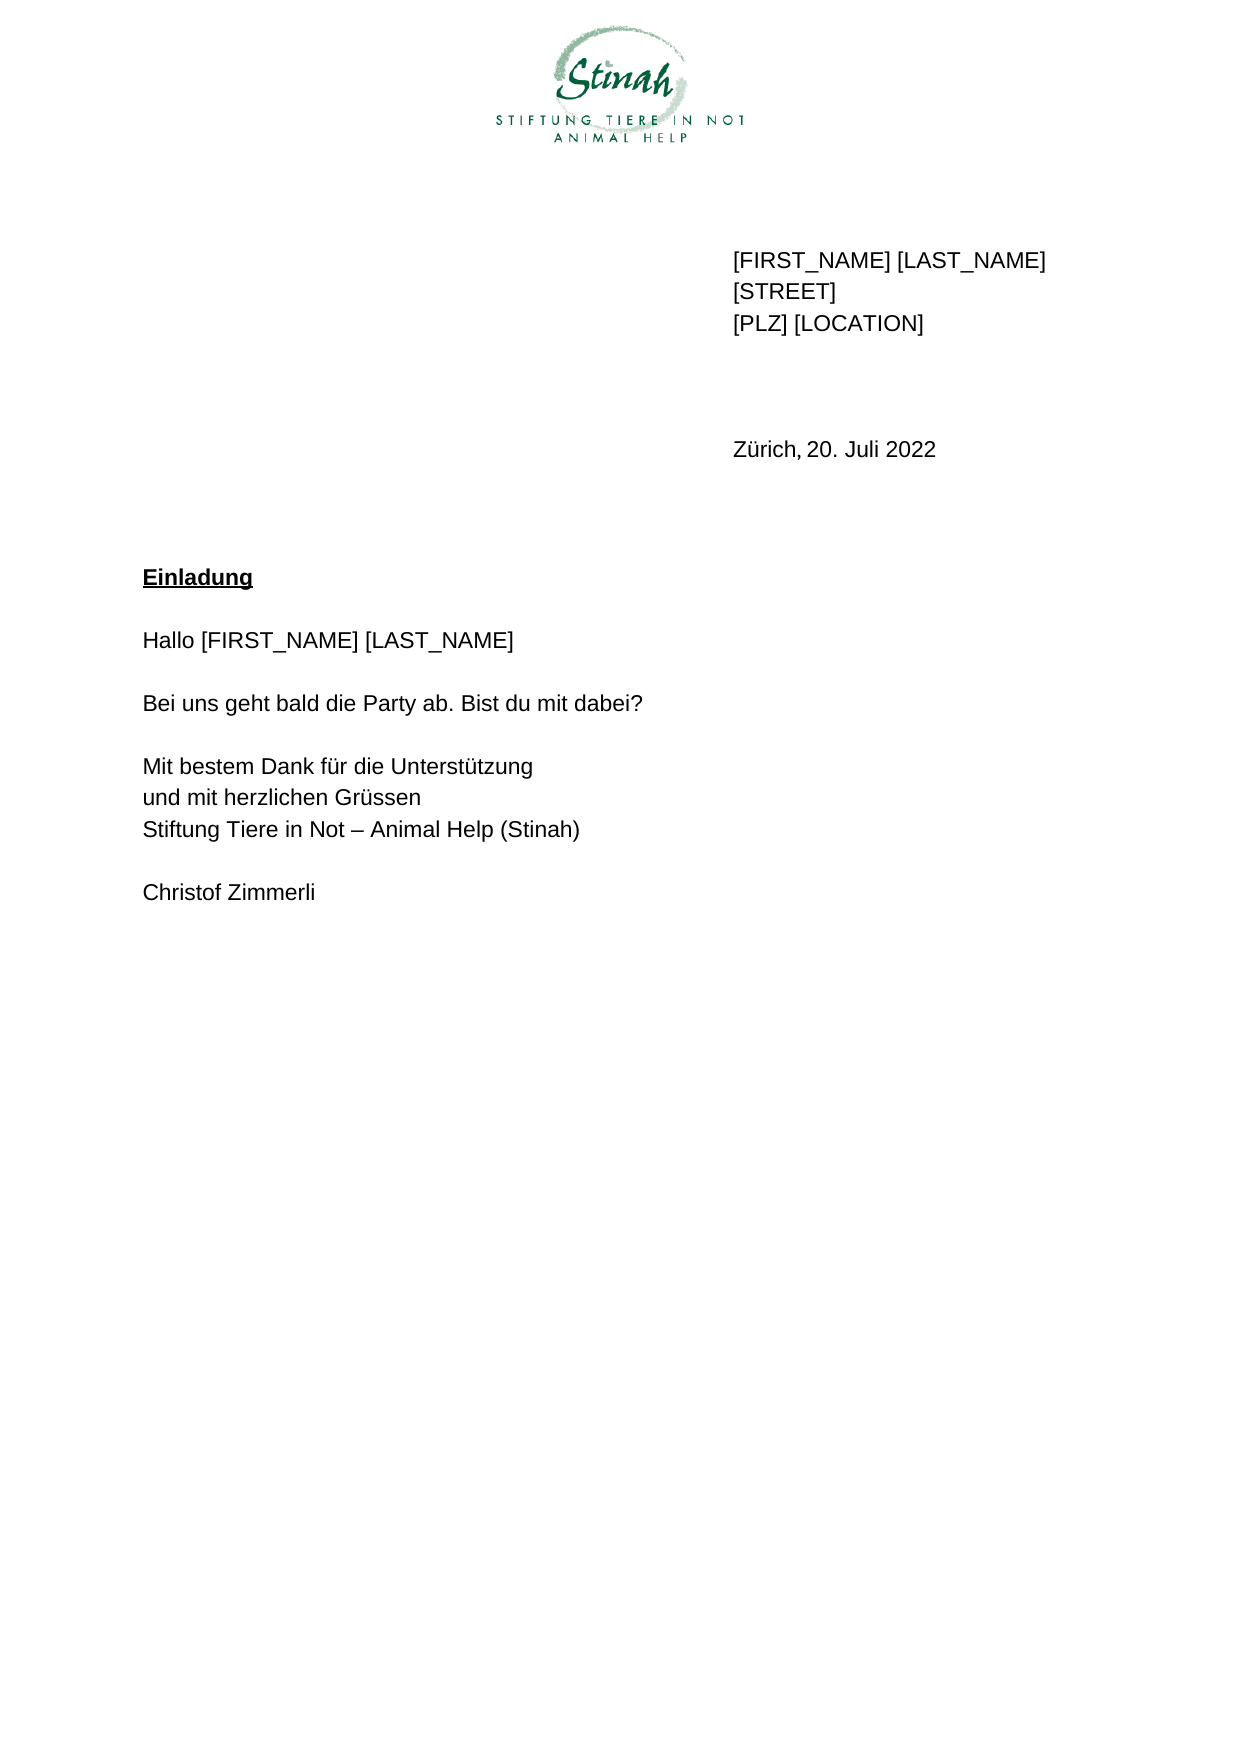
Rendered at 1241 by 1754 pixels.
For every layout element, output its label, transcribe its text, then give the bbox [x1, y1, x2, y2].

text Christof Zimmerli [142, 879, 1122, 905]
text [STREET] [142, 278, 1122, 305]
text Bei uns geht bald die Party ab. Bist du mit dabei? [142, 690, 1122, 716]
text Zürich, 20. Juli 2022 [142, 436, 1122, 463]
text Mit bestem Dank für die Unterstützung [142, 753, 1122, 779]
text Hallo [FIRST_NAME] [LAST_NAME] [142, 627, 1122, 653]
text und mit herzlichen Grüssen [142, 784, 1122, 811]
text Einladung [142, 563, 1122, 590]
text Stiftung Tiere in Not – Animal Help (Stinah) [142, 816, 1122, 842]
picture [496, 20, 744, 162]
text [FIRST_NAME] [LAST_NAME] [142, 247, 1122, 273]
text [PLZ] [LOCATION] [142, 310, 1122, 336]
